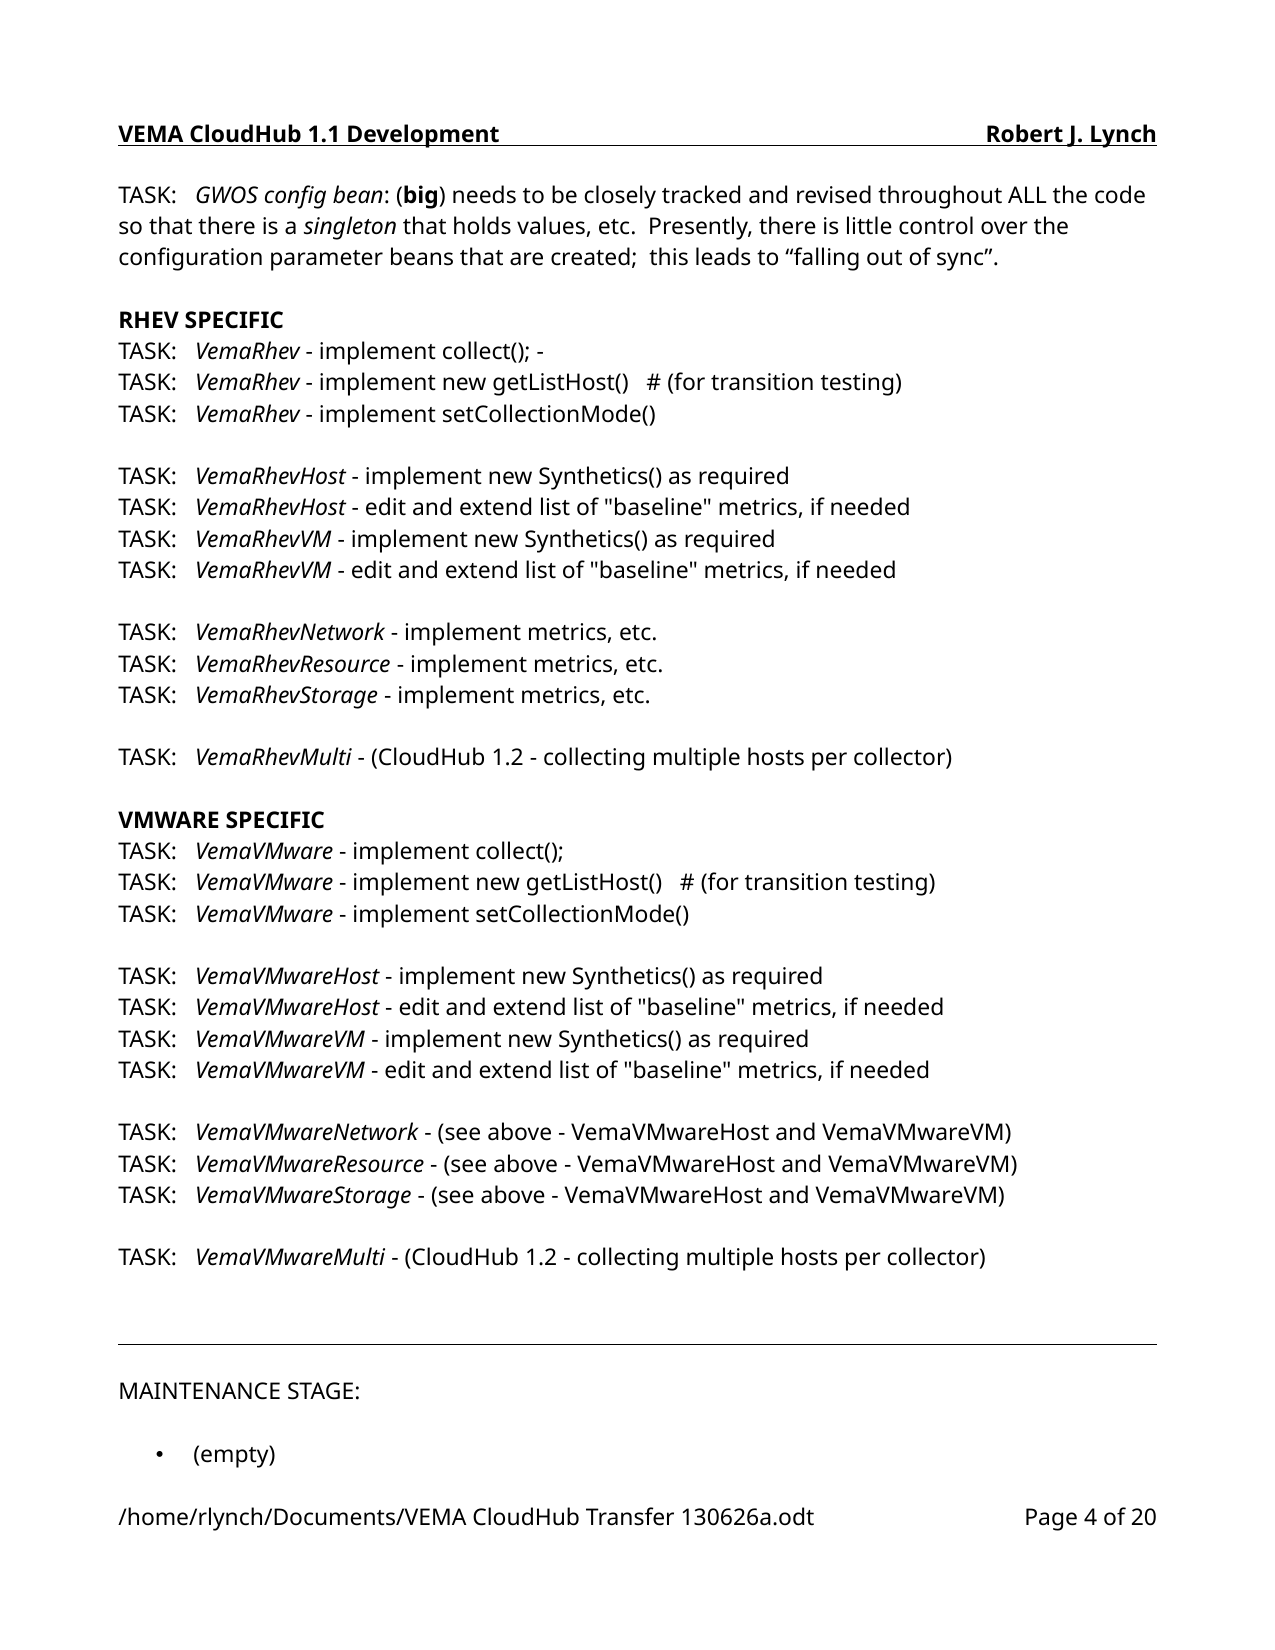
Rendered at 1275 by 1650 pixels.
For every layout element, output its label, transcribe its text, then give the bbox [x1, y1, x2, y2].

text VMWARE SPECIFIC [118, 804, 1157, 835]
text TASK: VemaRhevResource - implement metrics, etc. [118, 648, 1157, 679]
text TASK: VemaRhevMulti - (CloudHub 1.2 - collecting multiple hosts per collector) [118, 741, 1157, 773]
text TASK: VemaVMwareHost - edit and extend list of "baseline" metrics, if needed [118, 991, 1157, 1023]
text TASK: VemaVMware - implement collect(); [118, 835, 1157, 866]
text TASK: VemaRhevStorage - implement metrics, etc. [118, 679, 1157, 710]
text TASK: VemaRhev - implement collect(); - [118, 335, 1157, 366]
text TASK: VemaVMwareHost - implement new Synthetics() as required [118, 960, 1157, 991]
text TASK: VemaVMwareResource - (see above - VemaVMwareHost and VemaVMwareVM) [118, 1148, 1157, 1179]
text TASK: GWOS config bean: (big) needs to be closely tracked and revised throughout ALL the code so that there is a singleton that holds values, etc. Presently, there is little control over the configuration parameter beans that are created; this leads to “falling out of sync”. [118, 179, 1157, 273]
text TASK: VemaVMware - implement setCollectionMode() [118, 898, 1157, 929]
text MAINTENANCE STAGE: [118, 1375, 1157, 1406]
text RHEV SPECIFIC [118, 304, 1157, 335]
text TASK: VemaRhevVM - implement new Synthetics() as required [118, 523, 1157, 554]
text TASK: VemaVMwareVM - implement new Synthetics() as required [118, 1023, 1157, 1054]
text TASK: VemaVMwareStorage - (see above - VemaVMwareHost and VemaVMwareVM) [118, 1179, 1157, 1210]
text TASK: VemaVMwareVM - edit and extend list of "baseline" metrics, if needed [118, 1054, 1157, 1085]
text TASK: VemaRhev - implement new getListHost() # (for transition testing) [118, 366, 1157, 398]
text TASK: VemaRhevHost - edit and extend list of "baseline" metrics, if needed [118, 491, 1157, 523]
text TASK: VemaRhevNetwork - implement metrics, etc. [118, 616, 1157, 648]
text TASK: VemaVMwareMulti - (CloudHub 1.2 - collecting multiple hosts per collector) [118, 1241, 1157, 1273]
text TASK: VemaVMwareNetwork - (see above - VemaVMwareHost and VemaVMwareVM) [118, 1116, 1157, 1148]
list (empty) [156, 1438, 1157, 1469]
text TASK: VemaRhev - implement setCollectionMode() [118, 398, 1157, 429]
text TASK: VemaVMware - implement new getListHost() # (for transition testing) [118, 866, 1157, 898]
text TASK: VemaRhevHost - implement new Synthetics() as required [118, 460, 1157, 491]
text TASK: VemaRhevVM - edit and extend list of "baseline" metrics, if needed [118, 554, 1157, 585]
